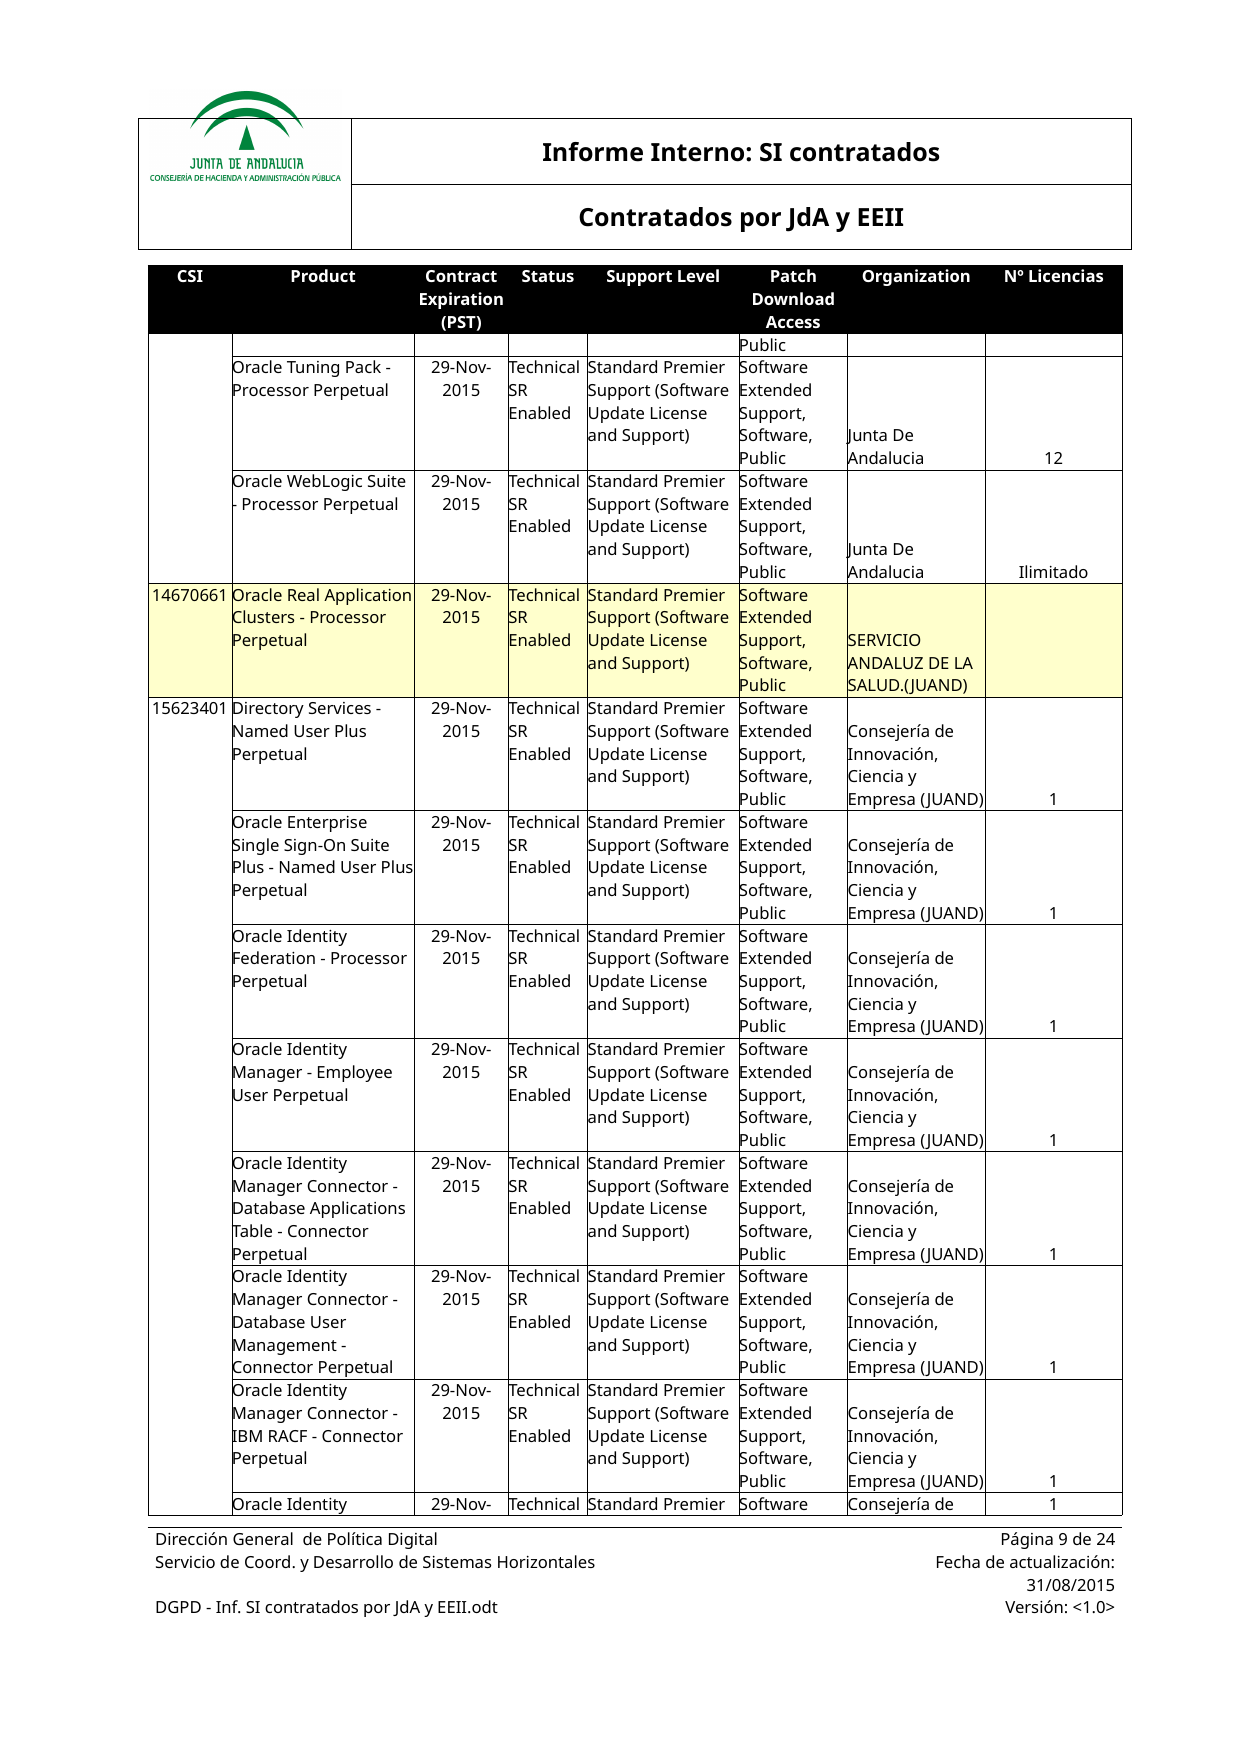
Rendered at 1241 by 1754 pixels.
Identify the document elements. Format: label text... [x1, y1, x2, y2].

table_cell [415, 334, 508, 356]
table_cell Software Extended Support, Software, Public [740, 811, 847, 924]
table_cell Oracle Identity Federation - Processor Perpetual [233, 925, 414, 1038]
table_cell Technical SR Enabled [509, 584, 587, 697]
table_cell Oracle Identity [233, 1493, 414, 1515]
table_cell 29-Nov-2015 [415, 1039, 508, 1151]
table_cell SERVICIO ANDALUZ DE LA SALUD.(JUAND) [848, 584, 985, 697]
table_cell Technical SR Enabled [509, 471, 587, 583]
table_cell 15623401 [149, 698, 232, 1515]
table_cell [986, 584, 1122, 697]
table_cell 29-Nov-2015 [415, 925, 508, 1038]
table_header Patch Download Access [740, 266, 847, 333]
table_cell Standard Premier Support (Software Update License and Support) [588, 1039, 739, 1151]
table_cell Oracle Real Application Clusters - Processor Perpetual [233, 584, 414, 697]
table_cell Software [740, 1493, 847, 1515]
table_cell 1 [986, 925, 1122, 1038]
table_cell 29-Nov-2015 [415, 584, 508, 697]
table_cell Consejería de Innovación, Ciencia y Empresa (JUAND) [848, 698, 985, 810]
table_cell Oracle Identity Manager Connector - IBM RACF - Connector Perpetual [233, 1380, 414, 1492]
table_cell 1 [986, 1152, 1122, 1265]
table_cell Oracle Tuning Pack - Processor Perpetual [233, 357, 414, 469]
table_cell Oracle Identity Manager Connector - Database User Management - Connector Perpetual [233, 1266, 414, 1379]
table_cell 1 [986, 698, 1122, 810]
table_cell Standard Premier Support (Software Update License and Support) [588, 357, 739, 469]
table_cell 12 [986, 357, 1122, 469]
table_cell Software Extended Support, Software, Public [740, 471, 847, 583]
table_cell 29-Nov- [415, 1493, 508, 1515]
table_cell [848, 334, 985, 356]
table_cell 14670661 [149, 584, 232, 697]
table_cell Directory Services - Named User Plus Perpetual [233, 698, 414, 810]
table_cell Junta De Andalucia [848, 471, 985, 583]
picture [149, 89, 342, 118]
table_cell 1 [986, 1266, 1122, 1379]
table_cell Oracle WebLogic Suite - Processor Perpetual [233, 471, 414, 583]
table_cell Technical SR Enabled [509, 1266, 587, 1379]
picture [149, 119, 342, 182]
table_cell Oracle Enterprise Single Sign-On Suite Plus - Named User Plus Perpetual [233, 811, 414, 924]
table_cell Ilimitado [986, 471, 1122, 583]
table_cell Technical SR Enabled [509, 698, 587, 810]
table_cell Standard Premier Support (Software Update License and Support) [588, 1152, 739, 1265]
table_cell Consejería de Innovación, Ciencia y Empresa (JUAND) [848, 811, 985, 924]
table_cell Technical SR Enabled [509, 925, 587, 1038]
table_cell 29-Nov-2015 [415, 811, 508, 924]
table_cell Consejería de [848, 1493, 985, 1515]
table_cell Software Extended Support, Software, Public [740, 1266, 847, 1379]
table_cell Oracle Identity Manager Connector - Database Applications Table - Connector Perpetual [233, 1152, 414, 1265]
table_cell 1 [986, 811, 1122, 924]
table_cell 29-Nov-2015 [415, 1380, 508, 1492]
table_cell Standard Premier Support (Software Update License and Support) [588, 811, 739, 924]
table_cell 1 [986, 1380, 1122, 1492]
table_header Support Level [588, 266, 739, 333]
table_cell 29-Nov-2015 [415, 357, 508, 469]
table_header Contract Expiration (PST) [415, 266, 508, 333]
table_cell Software Extended Support, Software, Public [740, 357, 847, 469]
table_cell Standard Premier Support (Software Update License and Support) [588, 1266, 739, 1379]
table_cell Technical SR Enabled [509, 1039, 587, 1151]
table_cell Standard Premier Support (Software Update License and Support) [588, 925, 739, 1038]
table_cell Software Extended Support, Software, Public [740, 584, 847, 697]
table_cell Standard Premier [588, 1493, 739, 1515]
table_cell Standard Premier Support (Software Update License and Support) [588, 1380, 739, 1492]
table_header Status [509, 266, 587, 333]
table_cell Junta De Andalucia [848, 357, 985, 469]
table_cell Software Extended Support, Software, Public [740, 698, 847, 810]
table_cell [588, 334, 739, 356]
table_cell 29-Nov-2015 [415, 698, 508, 810]
table_cell Consejería de Innovación, Ciencia y Empresa (JUAND) [848, 1266, 985, 1379]
table_cell Technical [509, 1493, 587, 1515]
table_cell Standard Premier Support (Software Update License and Support) [588, 584, 739, 697]
table_cell Technical SR Enabled [509, 357, 587, 469]
table_cell [233, 334, 414, 356]
table_cell Software Extended Support, Software, Public [740, 925, 847, 1038]
table_cell Software Extended Support, Software, Public [740, 1039, 847, 1151]
table_cell 29-Nov-2015 [415, 1152, 508, 1265]
table_cell Consejería de Innovación, Ciencia y Empresa (JUAND) [848, 1039, 985, 1151]
table_cell Technical SR Enabled [509, 1380, 587, 1492]
table_cell Public [740, 334, 847, 356]
table_cell Technical SR Enabled [509, 811, 587, 924]
table_cell Standard Premier Support (Software Update License and Support) [588, 698, 739, 810]
table_header Nº Licencias [986, 266, 1122, 333]
table_cell Software Extended Support, Software, Public [740, 1380, 847, 1492]
table_cell 1 [986, 1493, 1122, 1515]
table_cell 29-Nov-2015 [415, 471, 508, 583]
table_header CSI [149, 266, 232, 333]
table_cell Consejería de Innovación, Ciencia y Empresa (JUAND) [848, 925, 985, 1038]
table_cell Software Extended Support, Software, Public [740, 1152, 847, 1265]
table_header Product [233, 266, 414, 333]
table_header Organization [848, 266, 985, 333]
table_cell Standard Premier Support (Software Update License and Support) [588, 471, 739, 583]
table_cell 1 [986, 1039, 1122, 1151]
table_cell Technical SR Enabled [509, 1152, 587, 1265]
table_cell Consejería de Innovación, Ciencia y Empresa (JUAND) [848, 1152, 985, 1265]
table_cell Consejería de Innovación, Ciencia y Empresa (JUAND) [848, 1380, 985, 1492]
table_cell 29-Nov-2015 [415, 1266, 508, 1379]
table_cell [986, 334, 1122, 356]
table_cell [149, 334, 232, 583]
table_cell [509, 334, 587, 356]
table_cell Oracle Identity Manager - Employee User Perpetual [233, 1039, 414, 1151]
